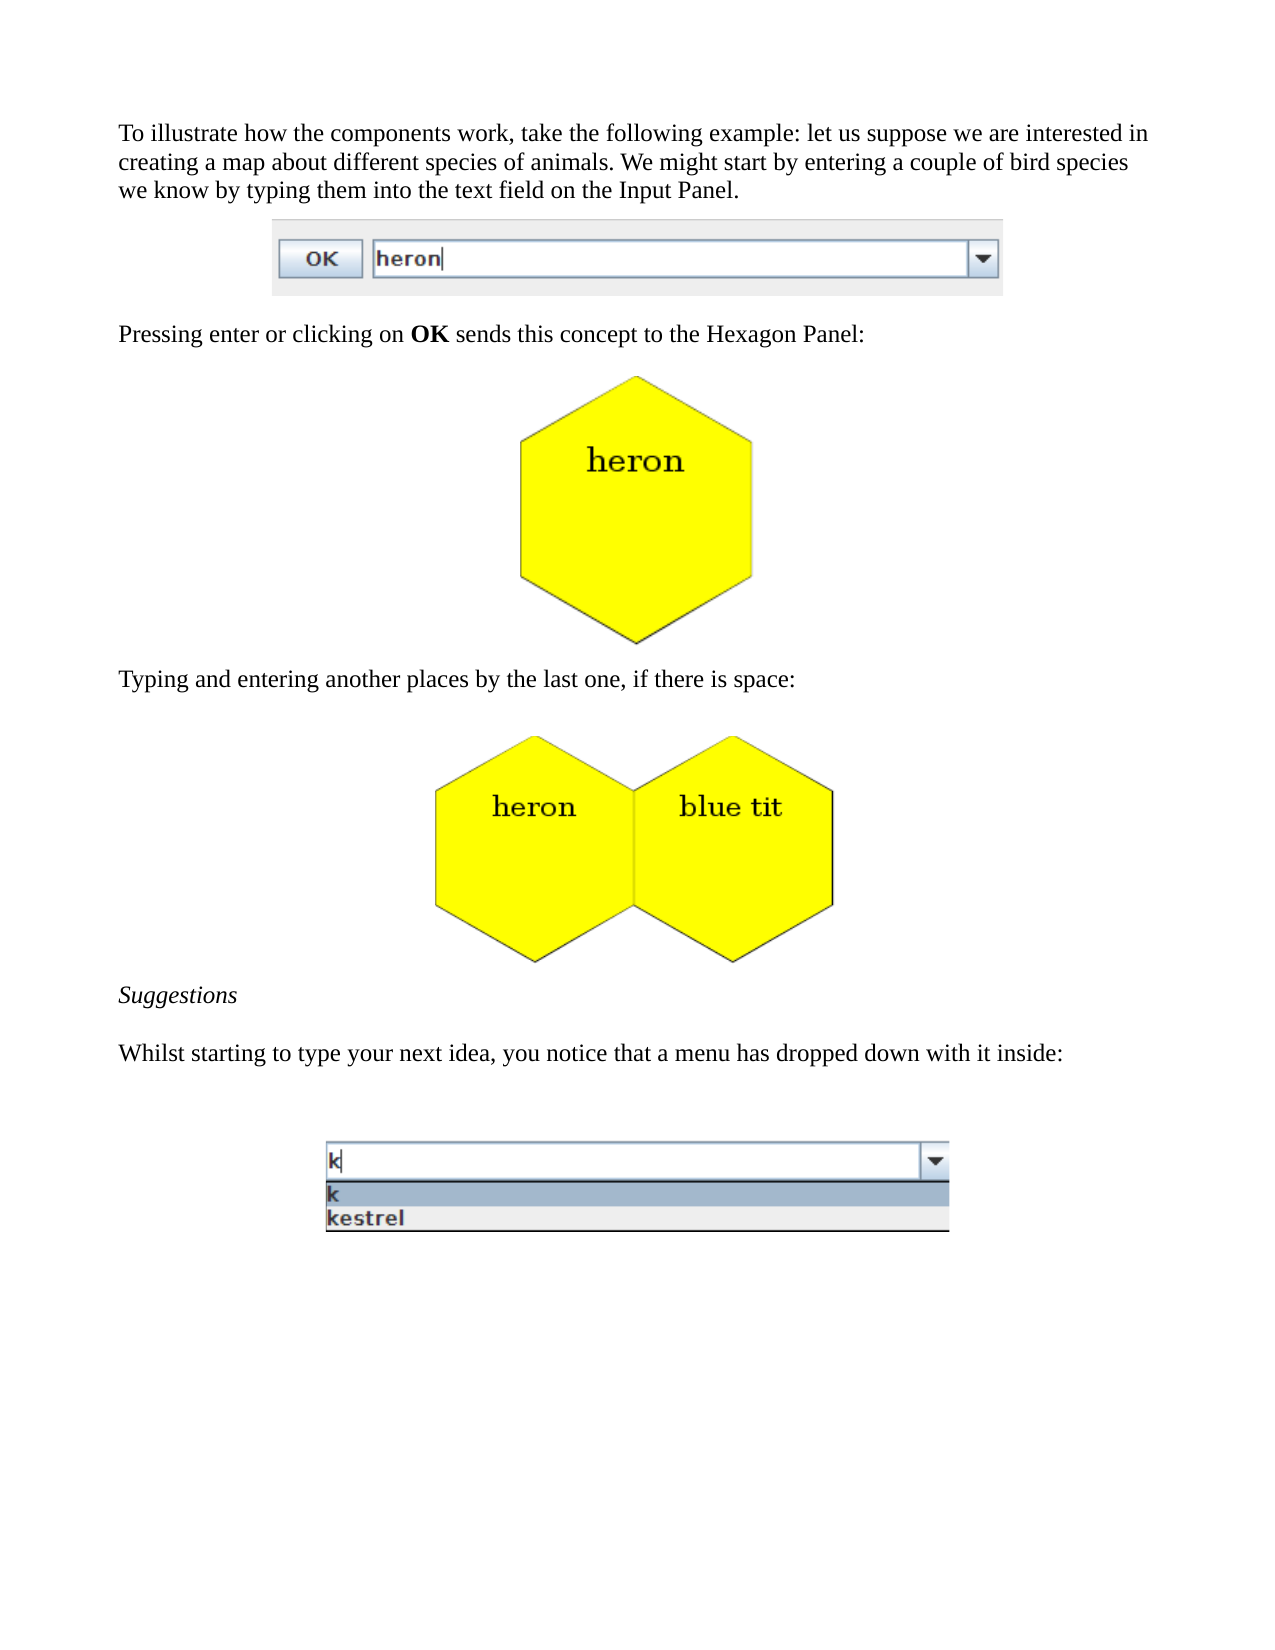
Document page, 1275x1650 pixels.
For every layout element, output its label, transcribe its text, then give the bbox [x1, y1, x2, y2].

text Suggestions [118, 981, 1157, 1009]
picture [435, 736, 840, 964]
picture [271, 219, 1004, 296]
text To illustrate how the components work, take the following example: let us suppose we are interested in creating a map about different species of animals. We might start by entering a couple of bird species we know by typing them into the text field on the Input Panel. [118, 118, 1157, 204]
text Pressing enter or clicking on OK sends this concept to the Hexagon Panel: [118, 319, 1157, 348]
text Whilst starting to type your next idea, you notice that a menu has dropped down with it inside: [118, 1038, 1157, 1067]
text Typing and entering another places by the last one, if there is space: [118, 664, 1157, 693]
picture [520, 376, 755, 646]
picture [325, 1140, 950, 1232]
